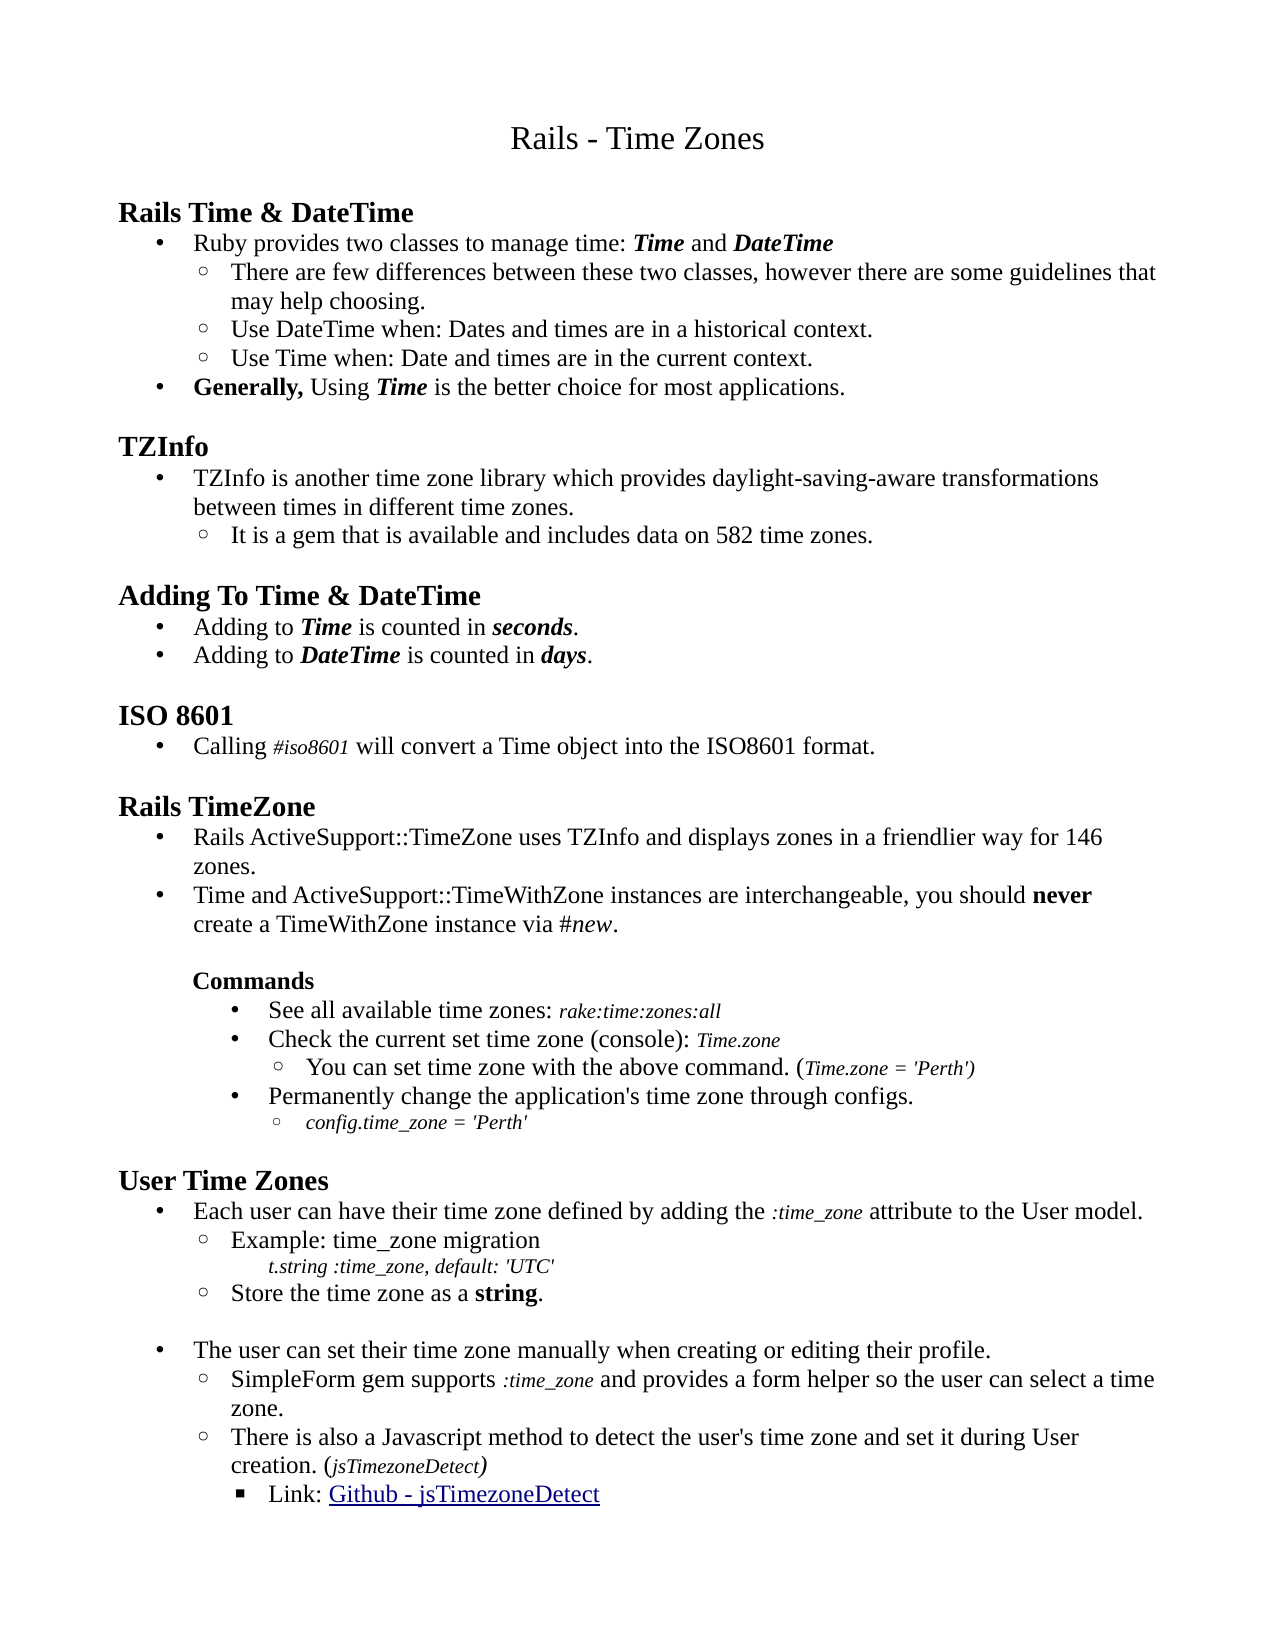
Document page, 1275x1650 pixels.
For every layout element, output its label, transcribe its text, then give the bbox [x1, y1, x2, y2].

list Permanently change the application's time zone through configs. [231, 1081, 1157, 1110]
list Rails ActiveSupport::TimeZone uses TZInfo and displays zones in a friendlier way for 146 zones. [156, 822, 1157, 880]
list SimpleForm gem supports :time_zone and provides a form helper so the user can select a time zone. [193, 1364, 1157, 1422]
text User Time Zones [118, 1163, 1157, 1196]
list Use DateTime when: Dates and times are in a historical context. [193, 314, 1157, 343]
text Commands [118, 966, 1157, 995]
list Adding to DateTime is counted in days. [156, 640, 1157, 669]
text Adding To Time & DateTime [118, 578, 1157, 612]
text ISO 8601 [118, 698, 1157, 731]
list It is a gem that is available and includes data on 582 time zones. [193, 521, 1157, 549]
list TZInfo is another time zone library which provides daylight-saving-aware transformations between times in different time zones. [156, 463, 1157, 521]
list There is also a Javascript method to detect the user's time zone and set it during User creation. (jsTimezoneDetect) [193, 1422, 1157, 1479]
list t.string :time_zone, default: 'UTC' [231, 1254, 1157, 1278]
text Rails TimeZone [118, 789, 1157, 822]
text TZInfo [118, 429, 1157, 463]
list You can set time zone with the above command. (Time.zone = 'Perth') [268, 1052, 1157, 1081]
list Each user can have their time zone defined by adding the :time_zone attribute to the User model. [156, 1196, 1157, 1225]
list Adding to Time is counted in seconds. [156, 612, 1157, 640]
list Generally, Using Time is the better choice for most applications. [156, 372, 1157, 401]
list Use Time when: Date and times are in the current context. [193, 343, 1157, 372]
list Link: Github - jsTimezoneDetect [231, 1479, 1157, 1508]
list The user can set their time zone manually when creating or editing their profile. [156, 1335, 1157, 1364]
list config.time_zone = 'Perth' [268, 1110, 1157, 1134]
list Check the current set time zone (console): Time.zone [231, 1024, 1157, 1052]
list See all available time zones: rake:time:zones:all [231, 995, 1157, 1024]
list Ruby provides two classes to manage time: Time and DateTime [156, 228, 1157, 257]
list Store the time zone as a string. [193, 1278, 1157, 1307]
list Example: time_zone migration [193, 1225, 1157, 1254]
list Time and ActiveSupport::TimeWithZone instances are interchangeable, you should never create a TimeWithZone instance via #new. [156, 880, 1157, 937]
list Calling #iso8601 will convert a Time object into the ISO8601 format. [156, 731, 1157, 760]
list There are few differences between these two classes, however there are some guidelines that may help choosing. [193, 257, 1157, 314]
text Rails - Time Zones [118, 118, 1157, 156]
text Rails Time & DateTime [118, 195, 1157, 228]
